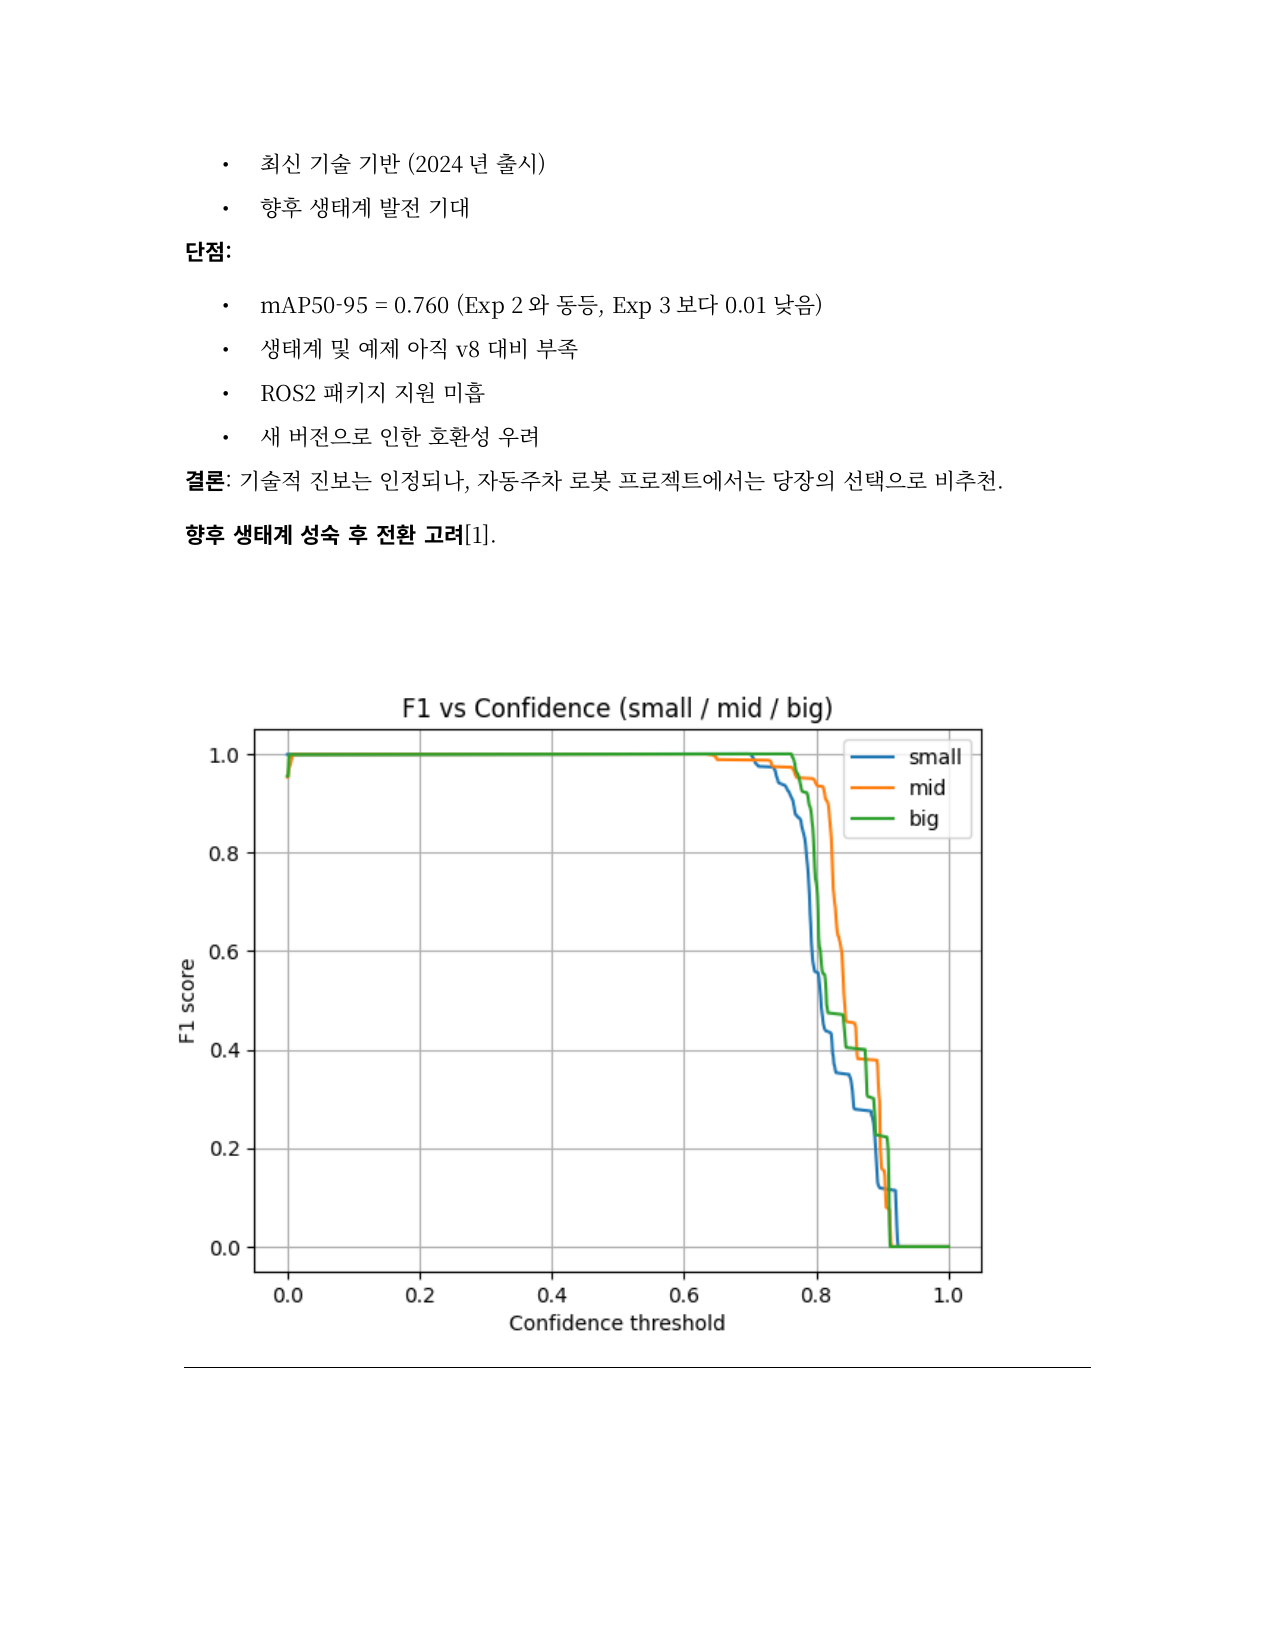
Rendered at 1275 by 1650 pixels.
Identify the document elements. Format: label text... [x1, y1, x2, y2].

list mAP50-95 = 0.760 (Exp 2와 동등, Exp 3보다 0.01 낮음) [222, 289, 1090, 320]
list 향후 생태계 발전 기대 [222, 191, 1090, 223]
picture [167, 684, 988, 1346]
list 새 버전으로 인한 호환성 우려 [222, 421, 1090, 452]
text 결론: 기술적 진보는 인정되나, 자동주차 로봇 프로젝트에서는 당장의 선택으로 비추천. [185, 464, 1090, 496]
text 단점: [185, 235, 1090, 267]
list 최신 기술 기반 (2024년 출시) [222, 147, 1090, 179]
list ROS2 패키지 지원 미흡 [222, 377, 1090, 408]
list 생태계 및 예제 아직 v8 대비 부족 [222, 333, 1090, 364]
text 향후 생태계 성숙 후 전환 고려[1]. [185, 518, 1090, 549]
